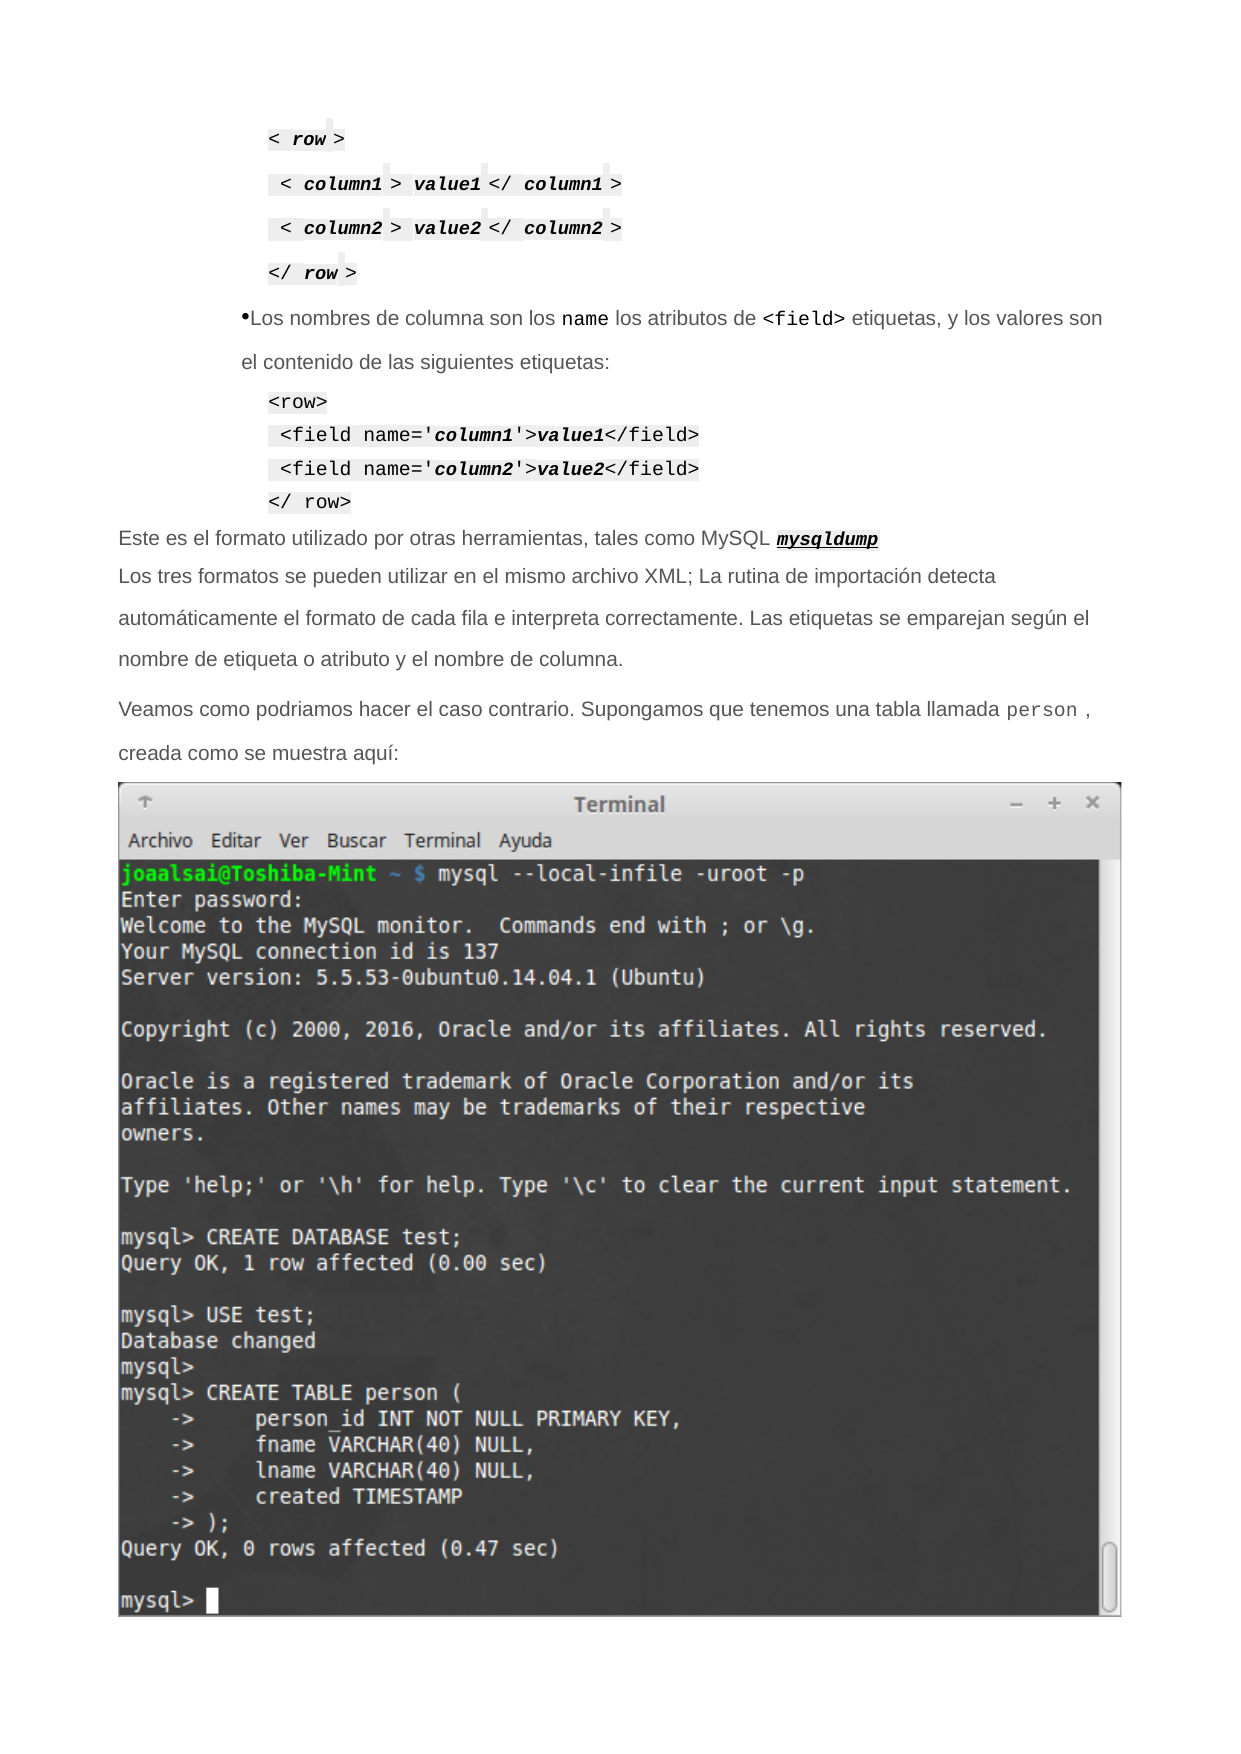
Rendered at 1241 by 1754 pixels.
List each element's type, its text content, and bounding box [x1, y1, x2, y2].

text Este es el formato utilizado por otras herramientas, tales como MySQL mysqldump [118, 526, 1122, 551]
text Veamos como podriamos hacer el caso contrario. Supongamos que tenemos una tabla llamada person , creada como se muestra aquí: [118, 689, 1122, 764]
text < row > < column1 > value1 </ column1 > < column2 > value2 </ column2 > </ row > [268, 118, 1122, 286]
text <row> <field name='column1'>value1</field> <field name='column2'>value2</field> </ row> [268, 392, 1122, 514]
picture [118, 782, 1122, 1617]
text Los tres formatos se pueden utilizar en el mismo archivo XML; La rutina de importación detecta automáticamente el formato de cada fila e interpreta correctamente. Las etiquetas se emparejan según el nombre de etiqueta o atributo y el nombre de columna. [118, 563, 1122, 671]
list Los nombres de columna son los name los atributos de <field> etiquetas, y los valores son el contenido de las siguientes etiquetas: [241, 302, 1122, 374]
